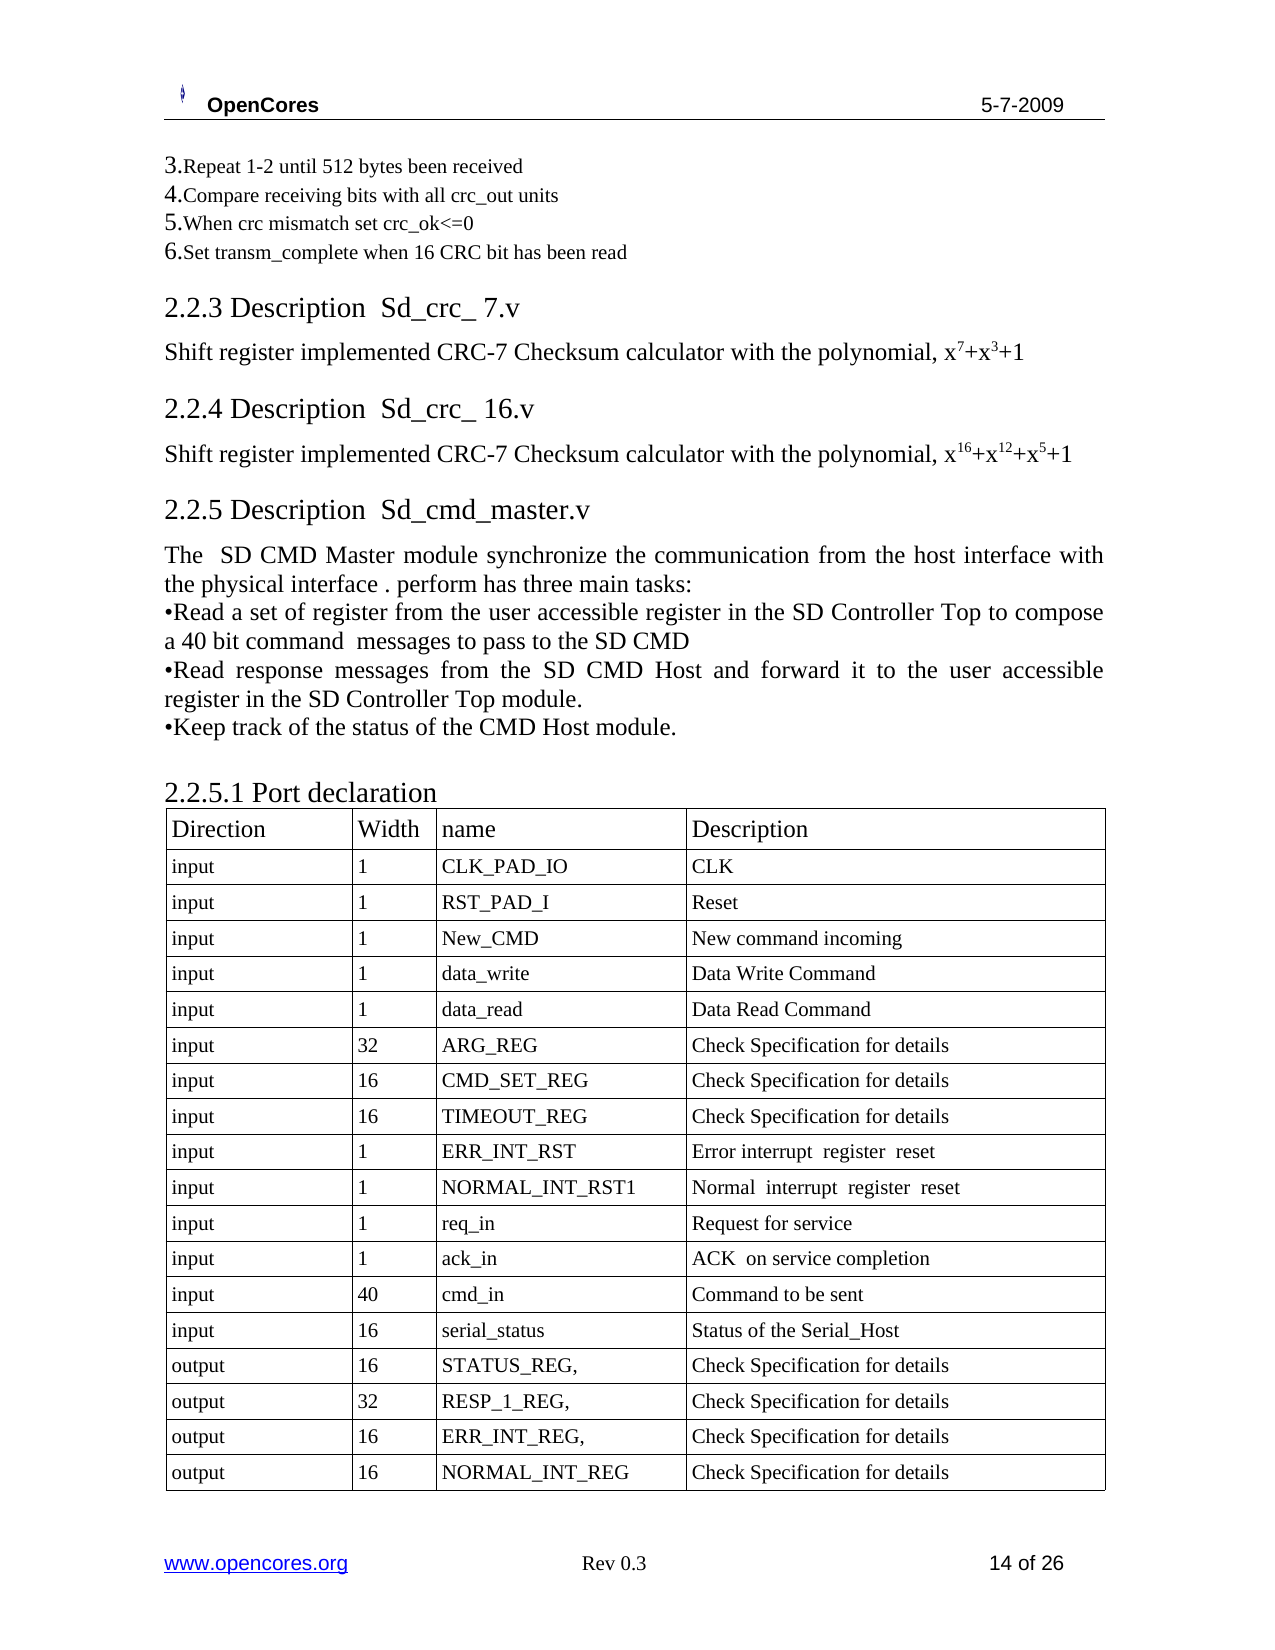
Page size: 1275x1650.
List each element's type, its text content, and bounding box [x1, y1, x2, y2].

table_cell RESP_1_REG, [437, 1384, 686, 1419]
table_cell output [167, 1384, 352, 1419]
table_cell output [167, 1420, 352, 1454]
table_cell Data Read Command [687, 992, 1105, 1027]
table_cell CMD_SET_REG [437, 1064, 686, 1098]
table_cell TIMEOUT_REG [437, 1099, 686, 1134]
table_cell input [167, 1099, 352, 1134]
table_cell data_read [437, 992, 686, 1027]
table_cell Check Specification for details [687, 1028, 1105, 1062]
table_cell 16 [353, 1064, 436, 1098]
table_cell 32 [353, 1384, 436, 1419]
table_cell 16 [353, 1349, 436, 1383]
table_cell 16 [353, 1099, 436, 1134]
table_cell Command to be sent [687, 1277, 1105, 1312]
table_cell NORMAL_INT_REG [437, 1455, 686, 1490]
table_cell req_in [437, 1206, 686, 1241]
table_cell input [167, 1170, 352, 1205]
table_cell ERR_INT_RST [437, 1135, 686, 1169]
list When crc mismatch set crc_ok<=0 [164, 207, 1105, 236]
table_cell Check Specification for details [687, 1384, 1105, 1419]
table_cell data_write [437, 957, 686, 991]
text •Read a set of register from the user accessible register in the SD Controller Top to compose a 40 bit command messages to pass to the SD CMD [164, 597, 1105, 655]
table_cell 1 [353, 992, 436, 1027]
subtitle 2.2.4 Description Sd_crc_ 16.v [164, 391, 1105, 424]
table_cell Request for service [687, 1206, 1105, 1241]
table_cell 16 [353, 1420, 436, 1454]
table_header Direction [167, 809, 352, 849]
table_cell Check Specification for details [687, 1349, 1105, 1383]
table_cell input [167, 1313, 352, 1347]
table_cell output [167, 1349, 352, 1383]
table_cell Normal interrupt register reset [687, 1170, 1105, 1205]
list Compare receiving bits with all crc_out units [164, 179, 1105, 207]
table_cell input [167, 921, 352, 956]
table_cell output [167, 1455, 352, 1490]
table_cell 1 [353, 850, 436, 884]
text The SD CMD Master module synchronize the communication from the host interface with the physical interface . perform has three main tasks: [164, 540, 1105, 597]
table_cell input [167, 1242, 352, 1276]
table_cell RST_PAD_I [437, 885, 686, 920]
table_cell input [167, 1277, 352, 1312]
table_cell 1 [353, 921, 436, 956]
table_cell 1 [353, 957, 436, 991]
subtitle 2.2.3 Description Sd_crc_ 7.v [164, 290, 1105, 323]
table_header Description [687, 809, 1105, 849]
table_cell 40 [353, 1277, 436, 1312]
table_cell Reset [687, 885, 1105, 920]
text •Keep track of the status of the CMD Host module. [164, 712, 1105, 741]
table_cell NORMAL_INT_RST1 [437, 1170, 686, 1205]
table_cell CLK [687, 850, 1105, 884]
table_cell New command incoming [687, 921, 1105, 956]
table_header name [437, 809, 686, 849]
text 2.2.5.1 Port declaration [164, 775, 1105, 808]
table_cell 16 [353, 1313, 436, 1347]
table_cell New_CMD [437, 921, 686, 956]
table_cell Error interrupt register reset [687, 1135, 1105, 1169]
table_cell input [167, 885, 352, 920]
table_cell Data Write Command [687, 957, 1105, 991]
table_header Width [353, 809, 436, 849]
table_cell Check Specification for details [687, 1455, 1105, 1490]
table_cell Check Specification for details [687, 1099, 1105, 1134]
table_cell input [167, 957, 352, 991]
table_cell input [167, 1064, 352, 1098]
table_cell 32 [353, 1028, 436, 1062]
table_cell 1 [353, 1242, 436, 1276]
table_cell Check Specification for details [687, 1064, 1105, 1098]
table_cell input [167, 850, 352, 884]
table_cell STATUS_REG, [437, 1349, 686, 1383]
table_cell input [167, 1028, 352, 1062]
text Shift register implemented CRC-7 Checksum calculator with the polynomial, x7+x3+1 [164, 337, 1105, 366]
table_cell input [167, 1135, 352, 1169]
table_cell ack_in [437, 1242, 686, 1276]
table_cell 1 [353, 1135, 436, 1169]
text Shift register implemented CRC-7 Checksum calculator with the polynomial, x16+x12+x5+1 [164, 439, 1105, 467]
table_cell 1 [353, 885, 436, 920]
table_cell 16 [353, 1455, 436, 1490]
table_cell ACK on service completion [687, 1242, 1105, 1276]
table_cell CLK_PAD_IO [437, 850, 686, 884]
table_cell Status of the Serial_Host [687, 1313, 1105, 1347]
table_cell cmd_in [437, 1277, 686, 1312]
table_cell 1 [353, 1170, 436, 1205]
table_cell input [167, 992, 352, 1027]
table_cell 1 [353, 1206, 436, 1241]
list Set transm_complete when 16 CRC bit has been read [164, 236, 1105, 265]
subtitle 2.2.5 Description Sd_cmd_master.v [164, 492, 1105, 526]
text •Read response messages from the SD CMD Host and forward it to the user accessible register in the SD Controller Top module. [164, 655, 1105, 712]
table_cell ERR_INT_REG, [437, 1420, 686, 1454]
table_cell input [167, 1206, 352, 1241]
table_cell Check Specification for details [687, 1420, 1105, 1454]
table_cell serial_status [437, 1313, 686, 1347]
table_cell ARG_REG [437, 1028, 686, 1062]
list Repeat 1-2 until 512 bytes been received [164, 150, 1105, 179]
